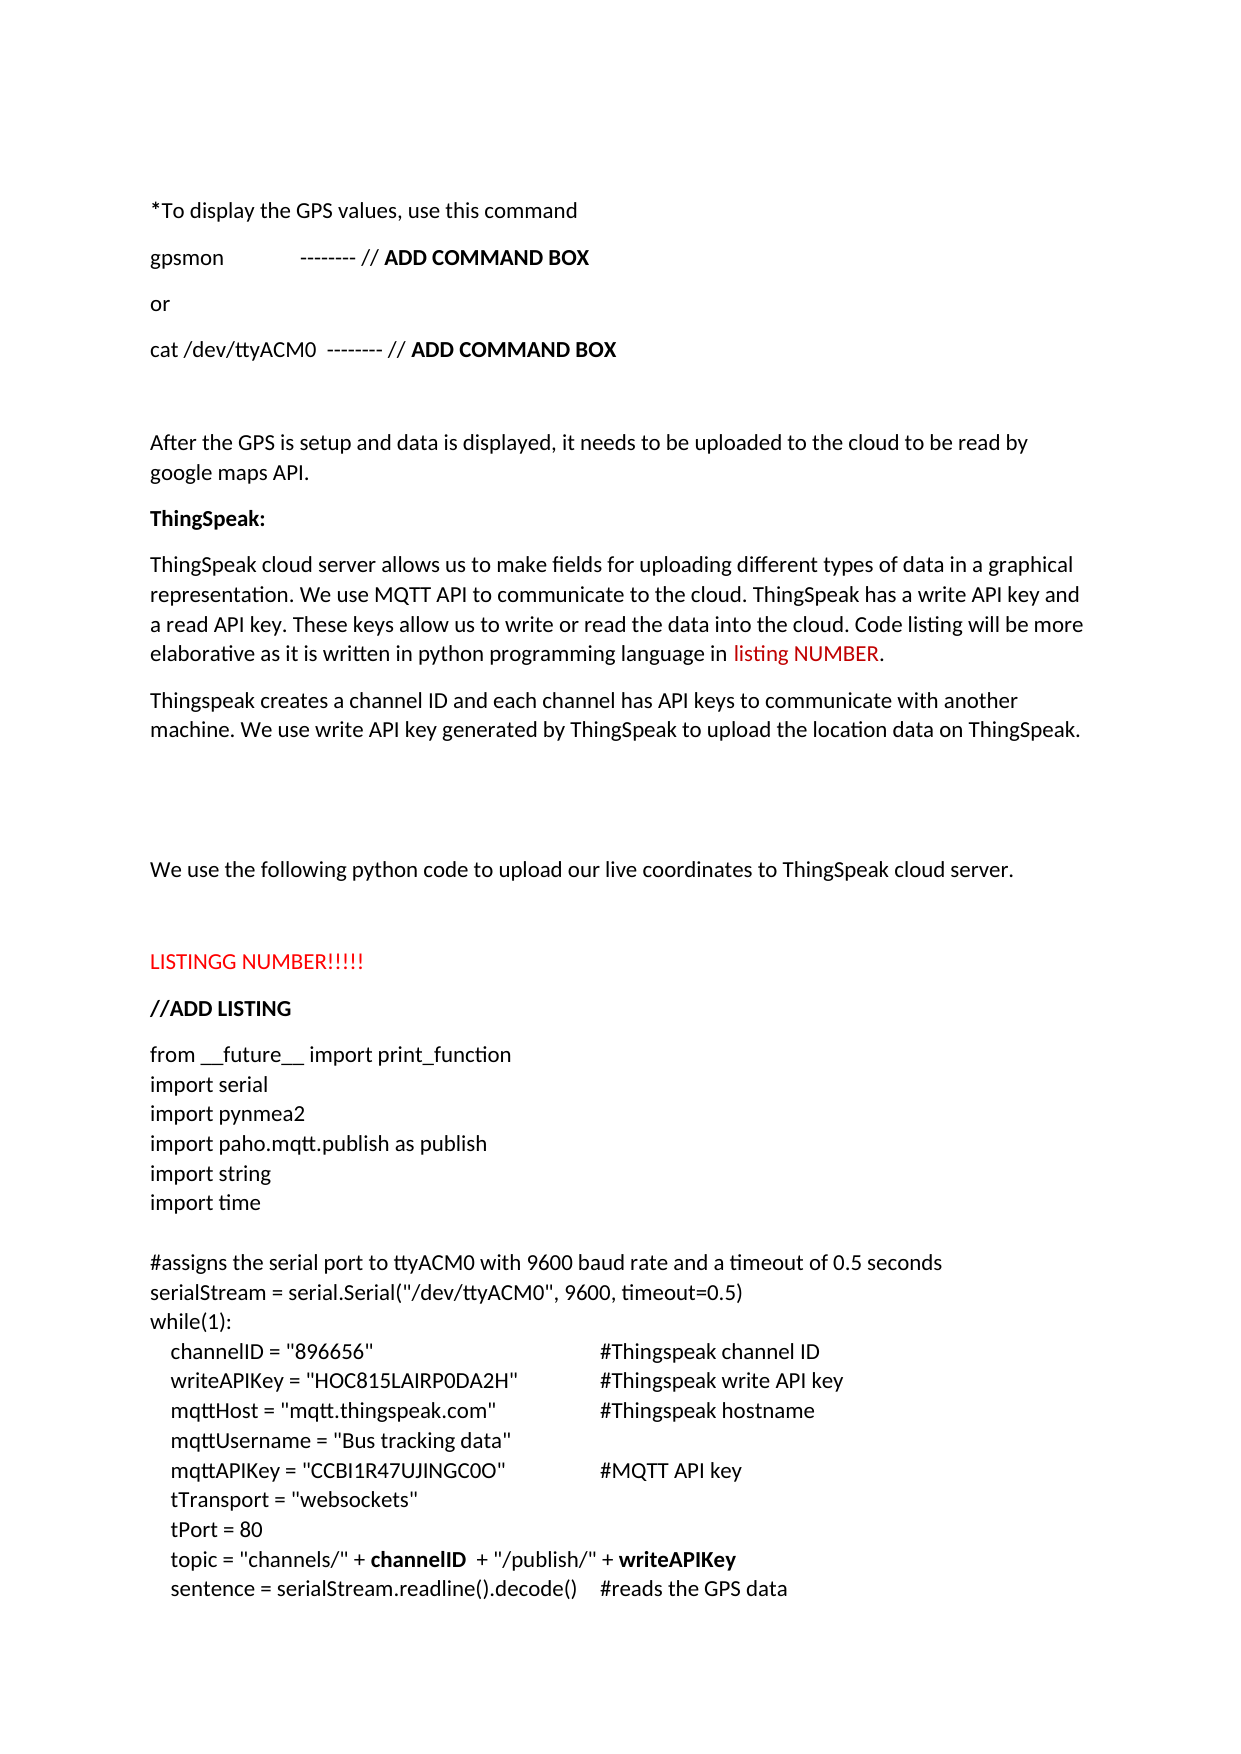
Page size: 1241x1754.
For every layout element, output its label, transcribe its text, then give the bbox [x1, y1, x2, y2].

text serialStream = serial.Serial("/dev/ttyACM0", 9600, timeout=0.5) [150, 1278, 1090, 1306]
text ThingSpeak: [150, 504, 1090, 532]
text mqttHost = "mqtt.thingspeak.com" #Thingspeak hostname [150, 1396, 1090, 1424]
text from __future__ import print_function [150, 1040, 1090, 1068]
text or [150, 289, 1090, 317]
text import serial [150, 1070, 1090, 1098]
text *To display the GPS values, use this command [150, 196, 1090, 224]
text #assigns the serial port to ttyACM0 with 9600 baud rate and a timeout of 0.5 seconds [150, 1248, 1090, 1276]
text ThingSpeak cloud server allows us to make fields for uploading different types of data in a graphical representation. We use MQTT API to communicate to the cloud. ThingSpeak has a write API key and a read API key. These keys allow us to write or read the data into the cloud. Code listing will be more elaborative as it is written in python programming language in listing NUMBER. [150, 551, 1090, 668]
text writeAPIKey = "HOC815LAIRP0DA2H" #Thingspeak write API key [150, 1367, 1090, 1395]
text tTransport = "websockets" [150, 1485, 1090, 1513]
text import pynmea2 [150, 1099, 1090, 1127]
text topic = "channels/" + channelID + "/publish/" + writeAPIKey [150, 1545, 1090, 1573]
text After the GPS is setup and data is displayed, it needs to be uploaded to the cloud to be read by google maps API. [150, 428, 1090, 486]
text channelID = "896656" #Thingspeak channel ID [150, 1337, 1090, 1365]
text tPort = 80 [150, 1515, 1090, 1543]
text mqttUsername = "Bus tracking data" [150, 1426, 1090, 1454]
text while(1): [150, 1307, 1090, 1335]
text cat /dev/ttyACM0 -------- // ADD COMMAND BOX [150, 335, 1090, 363]
text sentence = serialStream.readline().decode() #reads the GPS data [150, 1574, 1090, 1602]
text gpsmon -------- // ADD COMMAND BOX [150, 243, 1090, 271]
text import string [150, 1159, 1090, 1187]
text mqttAPIKey = "CCBI1R47UJINGC0O" #MQTT API key [150, 1456, 1090, 1484]
text We use the following python code to upload our live coordinates to ThingSpeak cloud server. [150, 855, 1090, 883]
text import time [150, 1188, 1090, 1217]
text LISTINGG NUMBER!!!!! [150, 947, 1090, 975]
text import paho.mqtt.publish as publish [150, 1129, 1090, 1157]
text //ADD LISTING [150, 994, 1090, 1022]
text Thingspeak creates a channel ID and each channel has API keys to communicate with another machine. We use write API key generated by ThingSpeak to upload the location data on ThingSpeak. [150, 686, 1090, 744]
